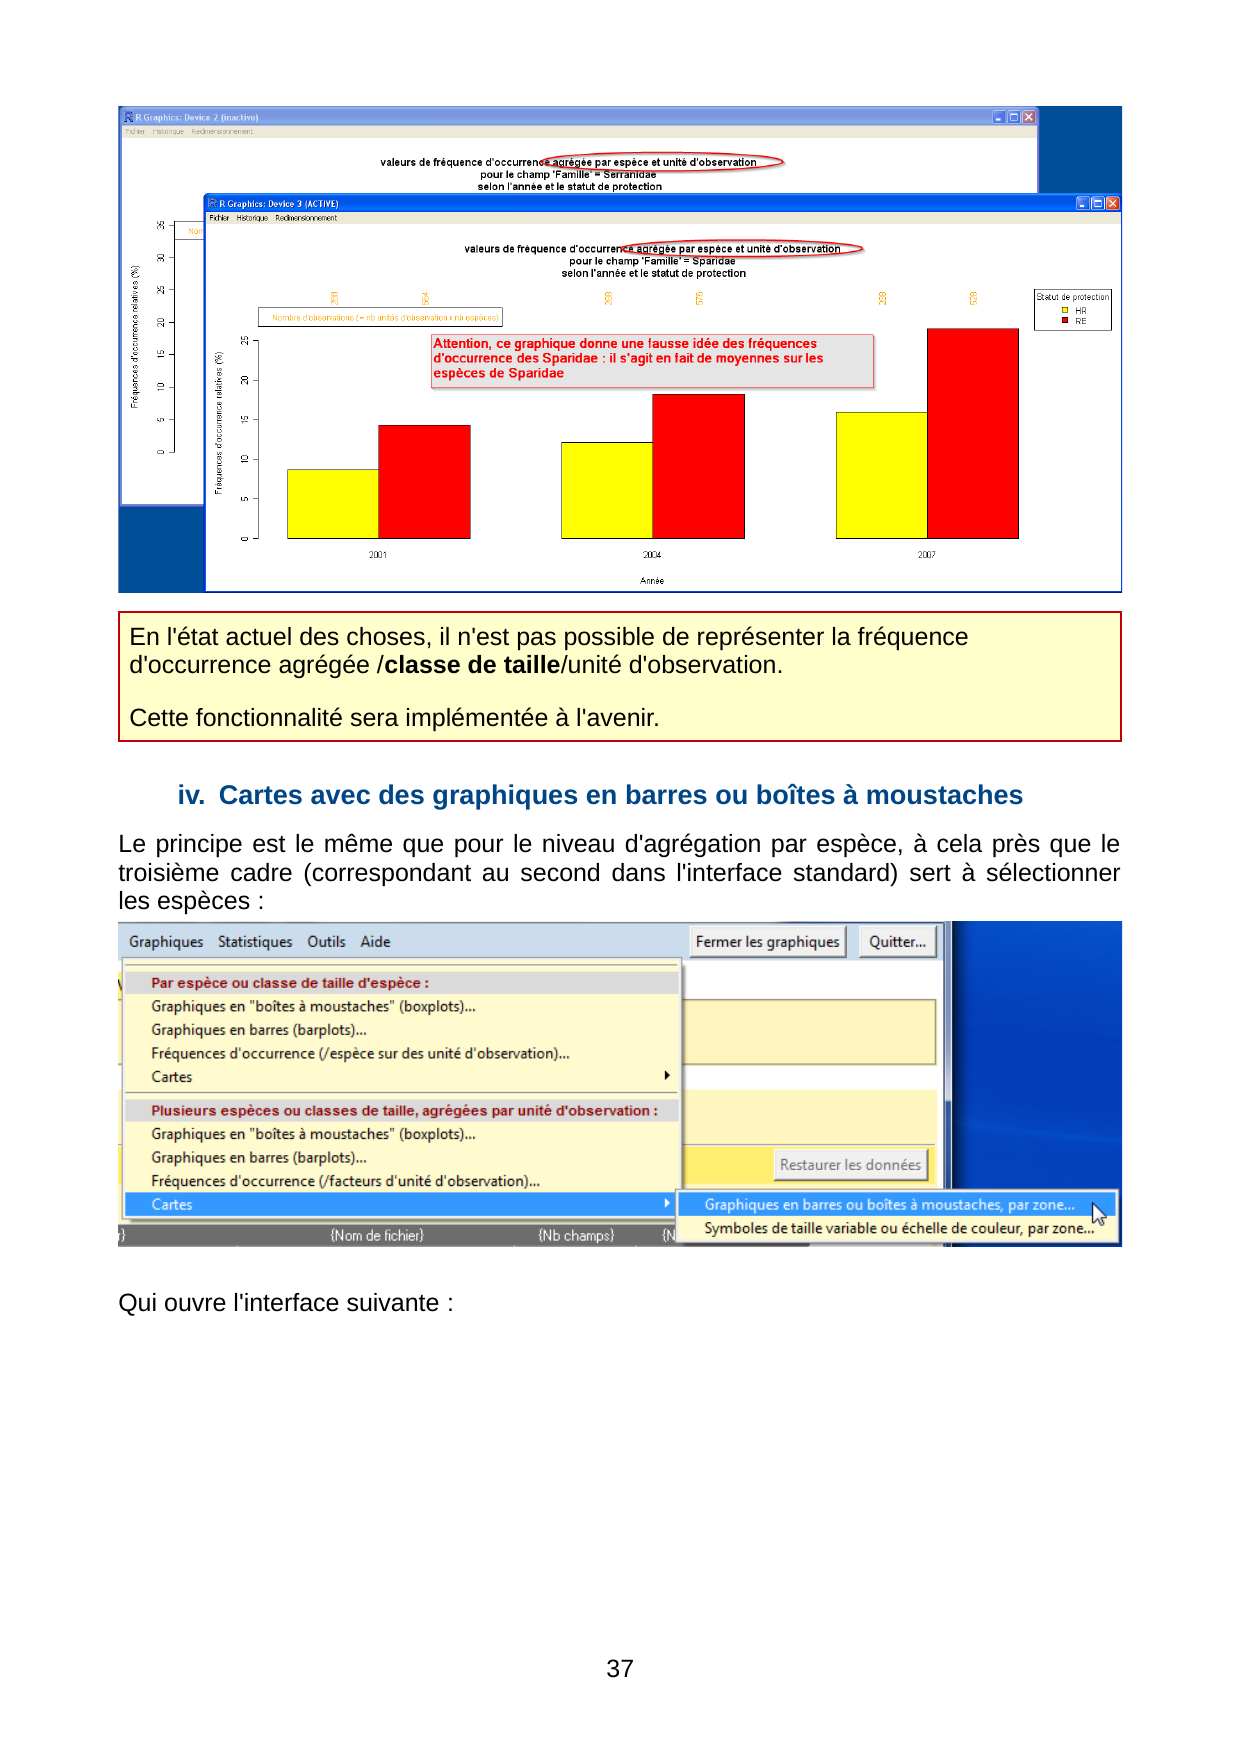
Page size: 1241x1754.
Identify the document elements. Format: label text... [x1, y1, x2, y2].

subtitle Cartes avec des graphiques en barres ou boîtes à moustaches [177, 779, 1122, 810]
picture [118, 921, 1123, 1247]
text Cette fonctionnalité sera implémentée à l'avenir. [120, 692, 1120, 740]
text En l'état actuel des choses, il n'est pas possible de représenter la fréquence d'occurrence agrégée /classe de taille/unité d'observation. [120, 613, 1120, 679]
text Qui ouvre l'interface suivante : [118, 1288, 1122, 1317]
picture [118, 106, 1123, 593]
text Le principe est le même que pour le niveau d'agrégation par espèce, à cela près que le troisième cadre (correspondant au second dans l'interface standard) sert à sélectionner les espèces : [118, 829, 1122, 915]
